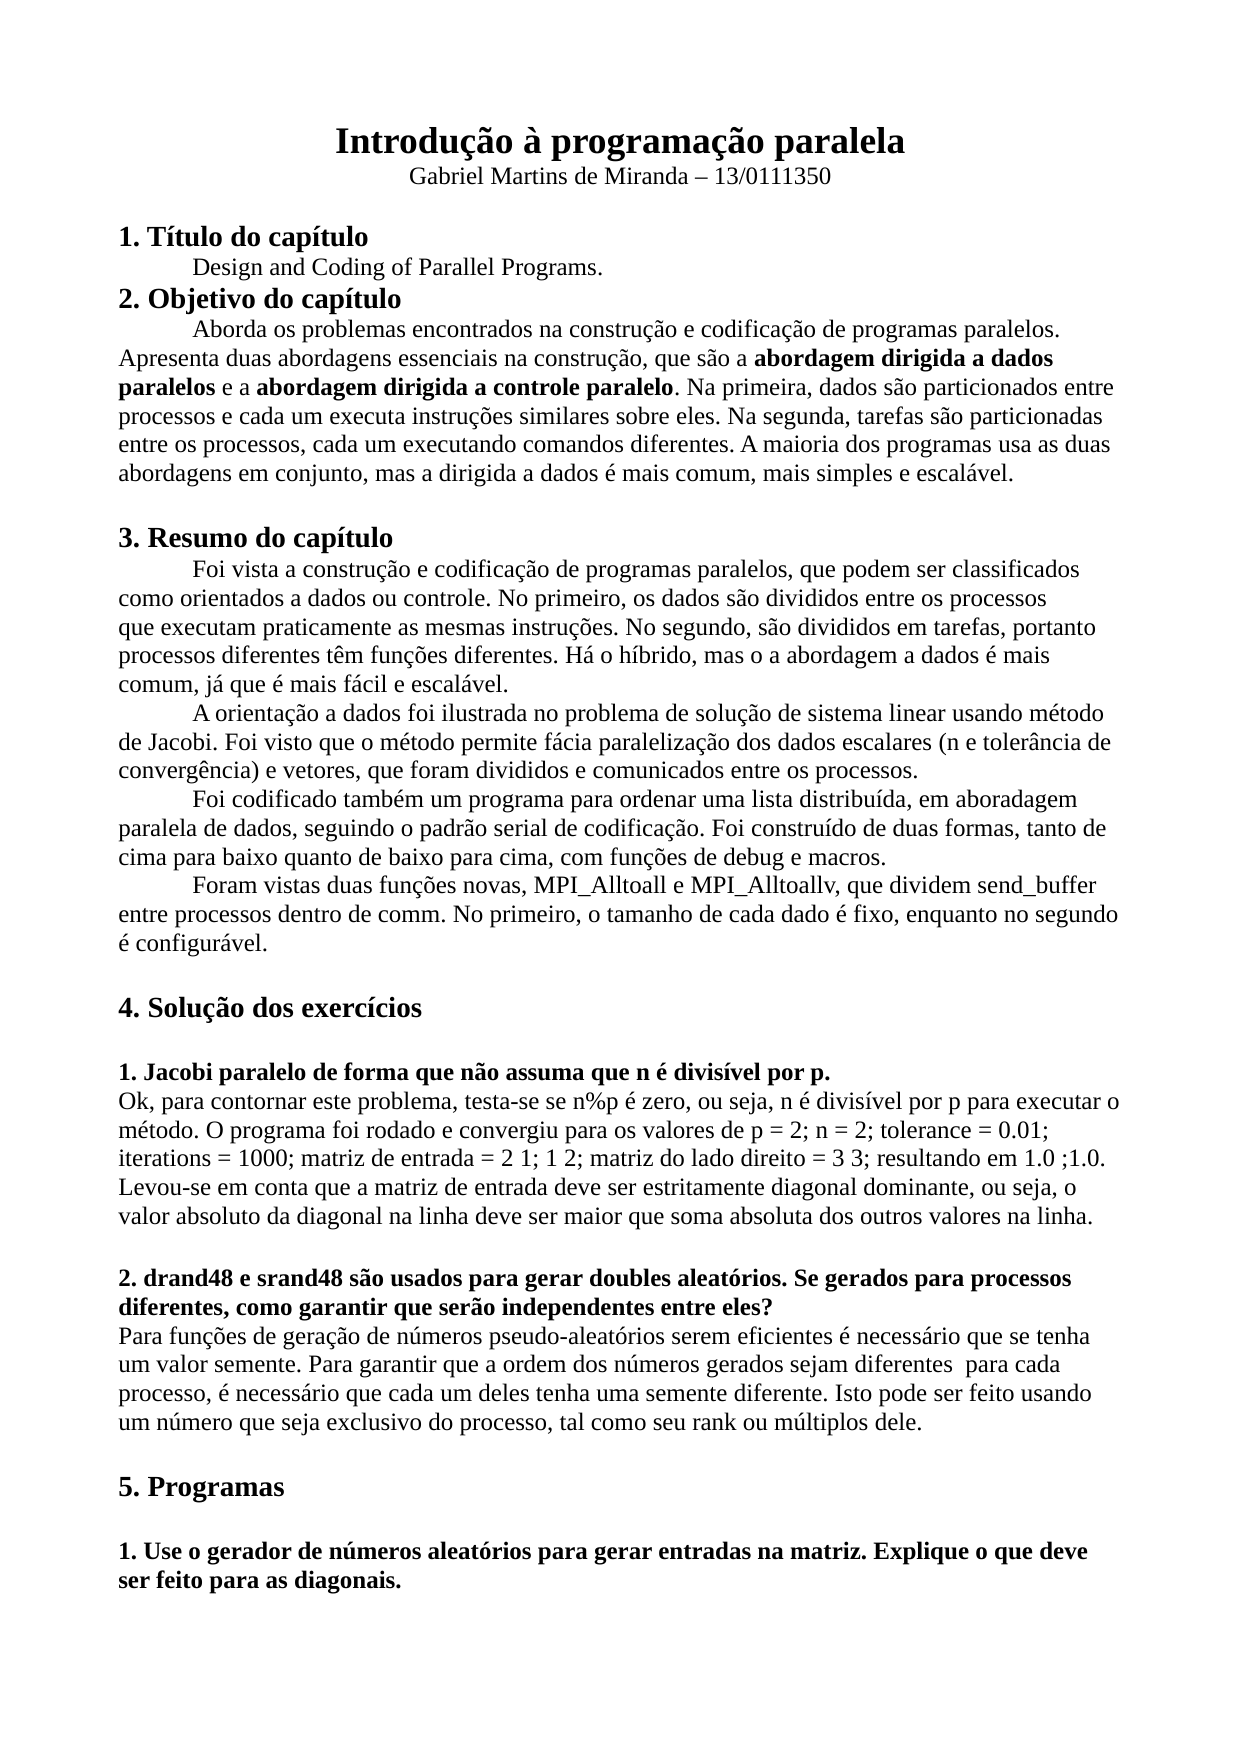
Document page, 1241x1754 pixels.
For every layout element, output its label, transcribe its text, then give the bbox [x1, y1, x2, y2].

text 2. Objetivo do capítulo [118, 281, 1122, 314]
text Gabriel Martins de Miranda – 13/0111350 [118, 161, 1122, 190]
text Introdução à programação paralela [118, 118, 1122, 161]
text Para funções de geração de números pseudo-aleatórios serem eficientes é necessário que se tenha um valor semente. Para garantir que a ordem dos números gerados sejam diferentes para cada processo, é necessário que cada um deles tenha uma semente diferente. Isto pode ser feito usando um número que seja exclusivo do processo, tal como seu rank ou múltiplos dele. [118, 1321, 1122, 1436]
text Levou-se em conta que a matriz de entrada deve ser estritamente diagonal dominante, ou seja, o valor absoluto da diagonal na linha deve ser maior que soma absoluta dos outros valores na linha. [118, 1172, 1122, 1230]
text 1. Título do capítulo [118, 219, 1122, 252]
text 1. Jacobi paralelo de forma que não assuma que n é divisível por p. [118, 1057, 1122, 1086]
text 5. Programas [118, 1469, 1122, 1503]
text Foi codificado também um programa para ordenar uma lista distribuída, em aboradagem paralela de dados, seguindo o padrão serial de codificação. Foi construído de duas formas, tanto de cima para baixo quanto de baixo para cima, com funções de debug e macros. [118, 784, 1122, 870]
text 1. Use o gerador de números aleatórios para gerar entradas na matriz. Explique o que deve ser feito para as diagonais. [118, 1536, 1122, 1594]
text 3. Resumo do capítulo [118, 521, 1122, 554]
text processos diferentes têm funções diferentes. Há o híbrido, mas o a abordagem a dados é mais comum, já que é mais fácil e escalável. [118, 640, 1122, 698]
text 2. drand48 e srand48 são usados para gerar doubles aleatórios. Se gerados para processos diferentes, como garantir que serão independentes entre eles? [118, 1263, 1122, 1321]
text A orientação a dados foi ilustrada no problema de solução de sistema linear usando método de Jacobi. Foi visto que o método permite fácia paralelização dos dados escalares (n e tolerância de convergência) e vetores, que foram divididos e comunicados entre os processos. [118, 698, 1122, 784]
text Design and Coding of Parallel Programs. [118, 252, 1122, 281]
text Foram vistas duas funções novas, MPI_Alltoall e MPI_Alltoallv, que dividem send_buffer entre processos dentro de comm. No primeiro, o tamanho de cada dado é fixo, enquanto no segundo é configurável. [118, 870, 1122, 957]
text Foi vista a construção e codificação de programas paralelos, que podem ser classificados [118, 554, 1122, 583]
text 4. Solução dos exercícios [118, 990, 1122, 1024]
text que executam praticamente as mesmas instruções. No segundo, são divididos em tarefas, portanto [118, 612, 1122, 640]
text Ok, para contornar este problema, testa-se se n%p é zero, ou seja, n é divisível por p para executar o método. O programa foi rodado e convergiu para os valores de p = 2; n = 2; tolerance = 0.01; iterations = 1000; matriz de entrada = 2 1; 1 2; matriz do lado direito = 3 3; resultando em 1.0 ;1.0. [118, 1086, 1122, 1172]
text como orientados a dados ou controle. No primeiro, os dados são divididos entre os processos [118, 583, 1122, 612]
text Aborda os problemas encontrados na construção e codificação de programas paralelos. Apresenta duas abordagens essenciais na construção, que são a abordagem dirigida a dados paralelos e a abordagem dirigida a controle paralelo. Na primeira, dados são particionados entre processos e cada um executa instruções similares sobre eles. Na segunda, tarefas são particionadas entre os processos, cada um executando comandos diferentes. A maioria dos programas usa as duas abordagens em conjunto, mas a dirigida a dados é mais comum, mais simples e escalável. [118, 314, 1122, 487]
